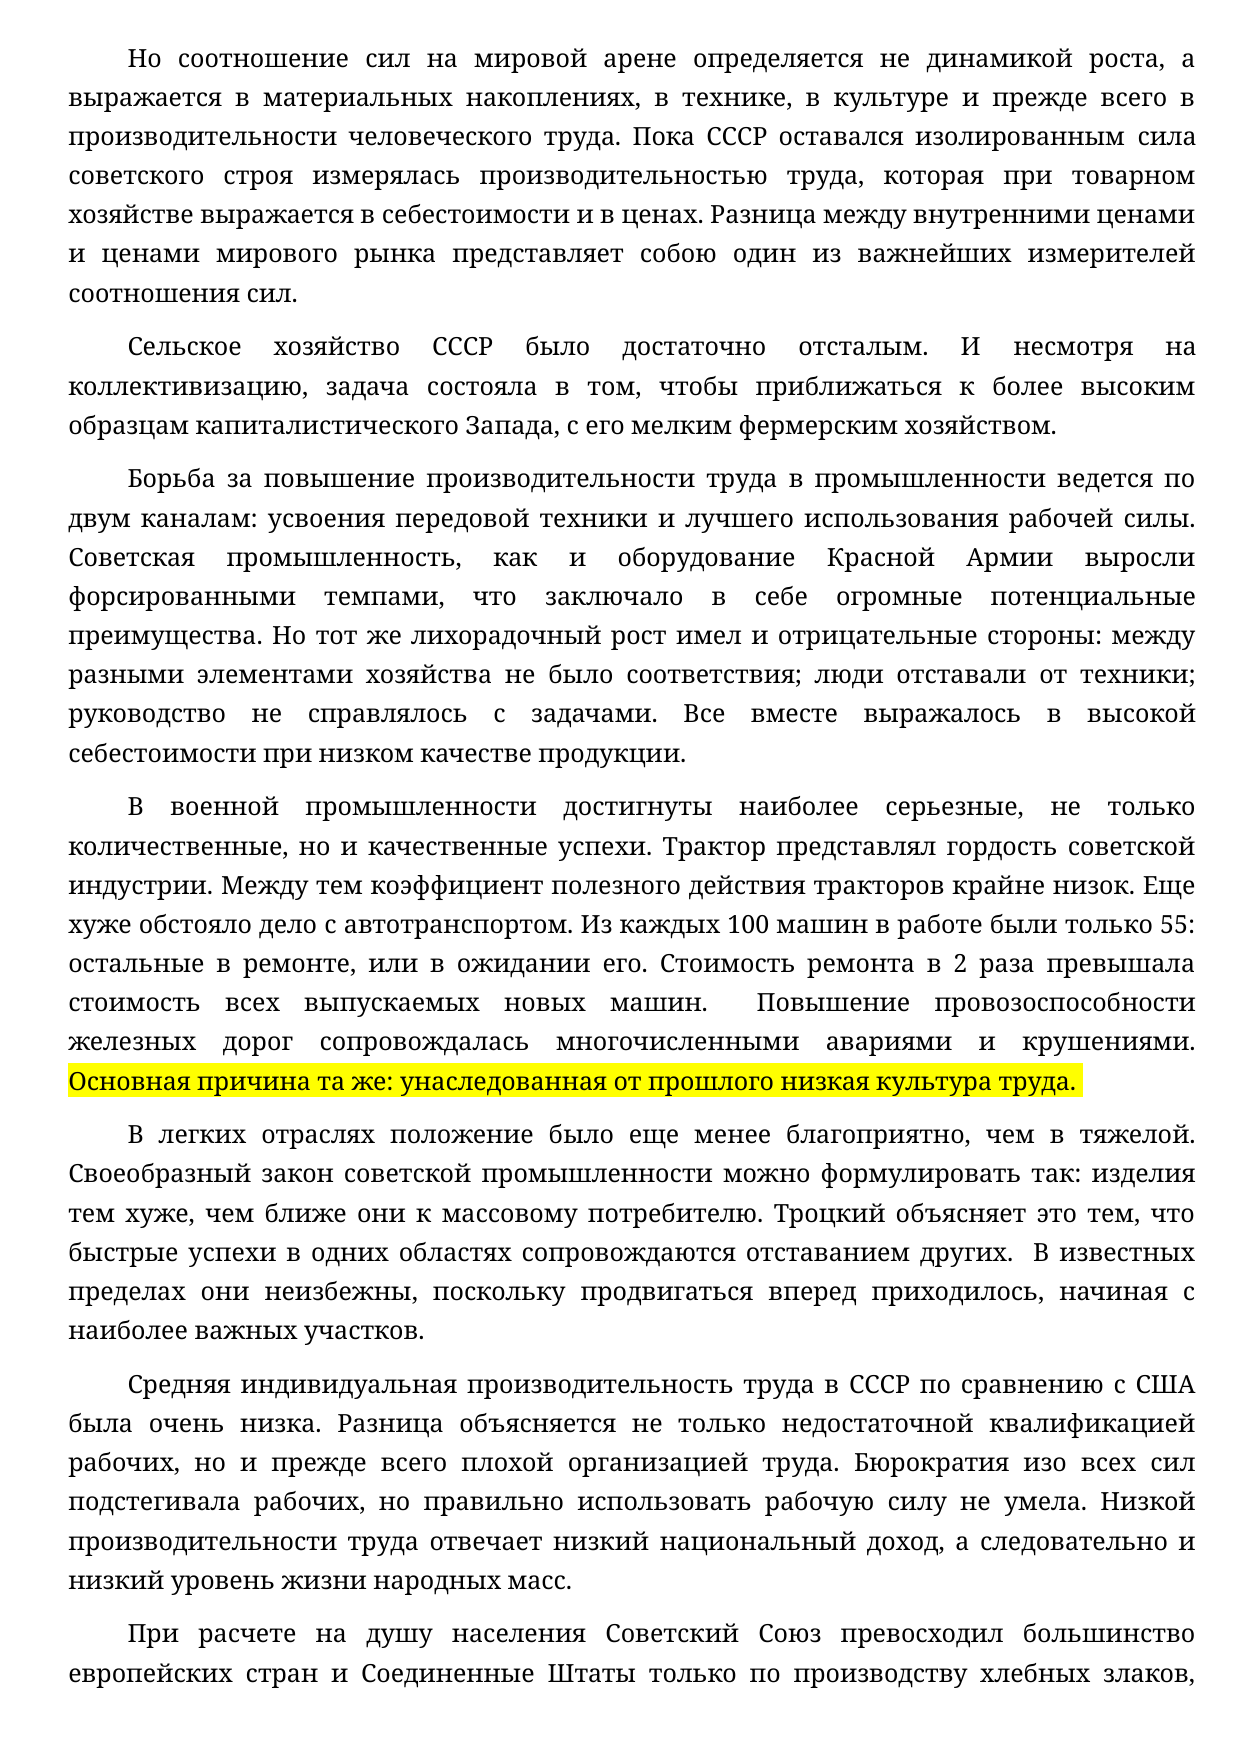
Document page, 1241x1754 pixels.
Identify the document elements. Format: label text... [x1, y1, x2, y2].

text В легких отраслях положение было еще менее благоприятно, чем в тяжелой. Своеобразный закон советской промышленности можно формулировать так: изделия тем хуже, чем ближе они к массовому потребителю. Троцкий объясняет это тем, что быстрые успехи в одних областях сопровождаются отставанием других. В известных пределах они неизбежны, поскольку продвигаться вперед приходилось, начиная с наиболее важных участков. [68, 1117, 1196, 1347]
text Сельское хозяйство СССР было достаточно отсталым. И несмотря на коллективизацию, задача состояла в том, чтобы приближаться к более высоким образцам капиталистического Запада, с его мелким фермерским хозяйством. [68, 329, 1196, 441]
text При расчете на душу населения Советский Союз превосходил большинство европейских стран и Соединенные Штаты только по производству хлебных злаков, [68, 1616, 1196, 1689]
text Средняя индивидуальная производительность труда в СССР по сравнению с США была очень низка. Разница объясняется не только недостаточной квалификацией рабочих, но и прежде всего плохой организацией труда. Бюрократия изо всех сил подстегивала рабочих, но правильно использовать рабочую силу не умела. Hизкой производительности труда отвечает низкий национальный доход, а следовательно и низкий уровень жизни народных масс. [68, 1366, 1196, 1596]
text Но соотношение сил на мировой арене определяется не динамикой роста, а выражается в материальных накоплениях, в технике, в культуре и прежде всего в производительности человеческого труда. Пока СССР оставался изолированным сила советского строя измерялась производительностью труда, которая при товарном хозяйстве выражается в себестоимости и в ценах. Разница между внутренними ценами и ценами мирового рынка представляет собою один из важнейших измерителей соотношения сил. [68, 40, 1196, 309]
text Борьба за повышение производительности труда в промышленности ведется по двум каналам: усвоения передовой техники и лучшего использования рабочей силы. Советская промышленность, как и оборудование Красной Армии выросли форсированными темпами, что заключало в себе огромные потенциальные преимущества. Hо тот же лихорадочный рост имел и отрицательные стороны: между разными элементами хозяйства не было соответствия; люди отставали от техники; руководство не справлялось с задачами. Все вместе выражалось в высокой себестоимости при низком качестве продукции. [68, 461, 1196, 769]
text В военной промышленности достигнуты наиболее серьезные, не только количественные, но и качественные успехи. Трактор представлял гордость советской индустрии. Между тем коэффициент полезного действия тракторов крайне низок. Еще хуже обстояло дело с автотранспортом. Из каждых 100 машин в работе были только 55: остальные в ремонте, или в ожидании его. Стоимость ремонта в 2 раза превышала стоимость всех выпускаемых новых машин. Повышение провозоспособности железных дорог сопровождалась многочисленными авариями и крушениями. Основная причина та же: унаследованная от прошлого низкая культура труда. [68, 789, 1196, 1097]
